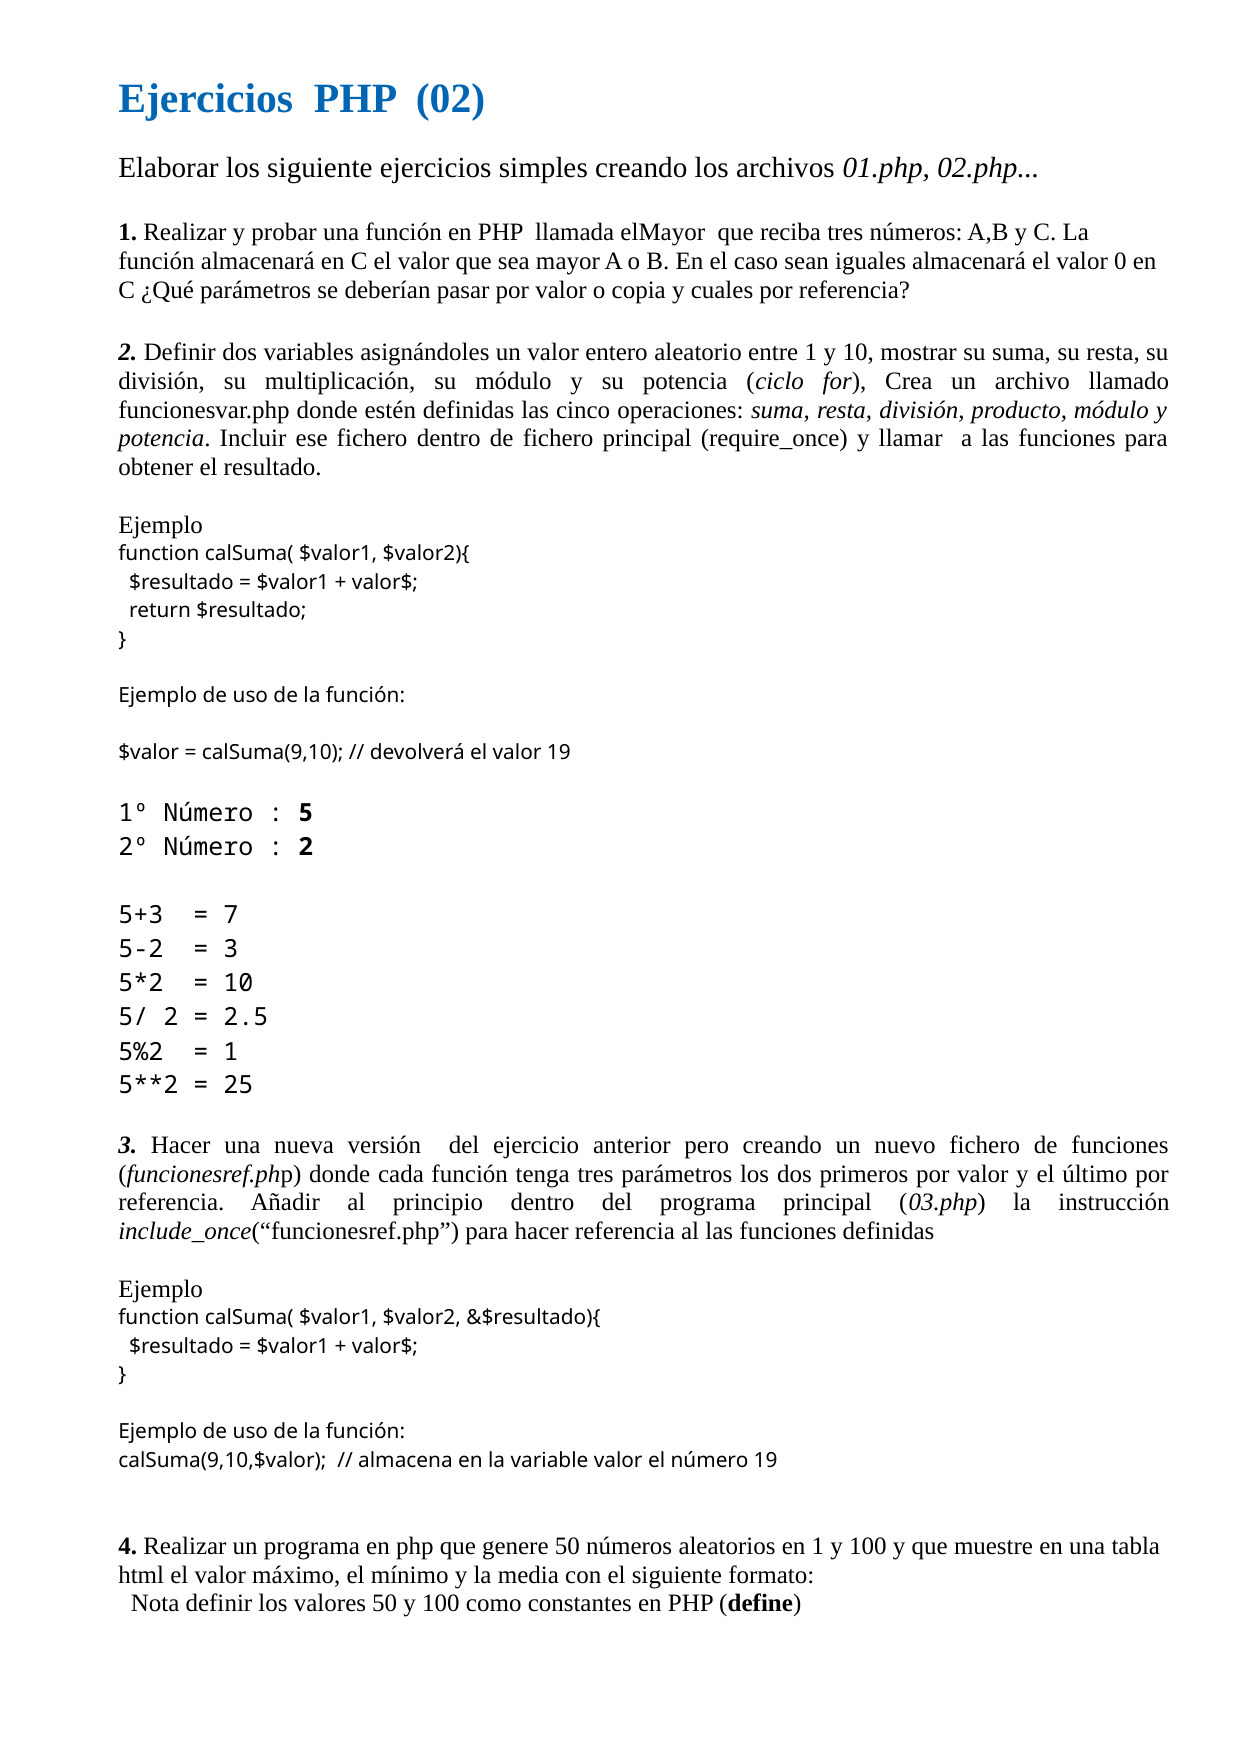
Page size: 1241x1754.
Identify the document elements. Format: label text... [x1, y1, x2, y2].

text Ejemplo de uso de la función: [118, 1417, 1169, 1445]
text function calSuma( $valor1, $valor2, &$resultado){ [118, 1302, 1169, 1331]
text 5*2 = 10 [118, 965, 1169, 999]
text 3. Hacer una nueva versión del ejercicio anterior pero creando un nuevo fichero de funciones (funcionesref.php) donde cada función tenga tres parámetros los dos primeros por valor y el último por referencia. Añadir al principio dentro del programa principal (03.php) la instrucción include_once(“funcionesref.php”) para hacer referencia al las funciones definidas [118, 1130, 1169, 1245]
text 4. Realizar un programa en php que genere 50 números aleatorios en 1 y 100 y que muestre en una tabla html el valor máximo, el mínimo y la media con el siguiente formato: [118, 1531, 1169, 1588]
text 5**2 = 25 [118, 1067, 1169, 1101]
text 5-2 = 3 [118, 931, 1169, 965]
text Ejemplo [118, 1274, 1169, 1302]
text Ejercicios PHP (02) [118, 74, 1169, 122]
text Ejemplo [118, 510, 1169, 538]
text 1º Número : 5 [118, 795, 1169, 829]
text 1. Realizar y probar una función en PHP llamada elMayor que reciba tres números: A,B y C. La función almacenará en C el valor que sea mayor A o B. En el caso sean iguales almacenará el valor 0 en C ¿Qué parámetros se deberían pasar por valor o copia y cuales por referencia? [118, 217, 1169, 304]
text $resultado = $valor1 + valor$; [118, 567, 1169, 595]
text 5/ 2 = 2.5 [118, 999, 1169, 1033]
text } [118, 624, 1169, 652]
text 2º Número : 2 [118, 829, 1169, 863]
text return $resultado; [118, 595, 1169, 624]
text 5%2 = 1 [118, 1033, 1169, 1067]
text } [118, 1359, 1169, 1388]
text Ejemplo de uso de la función: [118, 681, 1169, 709]
text $valor = calSuma(9,10); // devolverá el valor 19 [118, 737, 1169, 766]
text Nota definir los valores 50 y 100 como constantes en PHP (define) [118, 1588, 1169, 1617]
text 2. Definir dos variables asignándoles un valor entero aleatorio entre 1 y 10, mostrar su suma, su resta, su división, su multiplicación, su módulo y su potencia (ciclo for), Crea un archivo llamado funcionesvar.php donde estén definidas las cinco operaciones: suma, resta, división, producto, módulo y potencia. Incluir ese fichero dentro de fichero principal (require_once) y llamar a las funciones para obtener el resultado. [118, 337, 1169, 481]
text $resultado = $valor1 + valor$; [118, 1331, 1169, 1359]
text function calSuma( $valor1, $valor2){ [118, 538, 1169, 567]
text calSuma(9,10,$valor); // almacena en la variable valor el número 19 [118, 1445, 1169, 1473]
text Elaborar los siguiente ejercicios simples creando los archivos 01.php, 02.php... [118, 150, 1169, 184]
text 5+3 = 7 [118, 897, 1169, 931]
